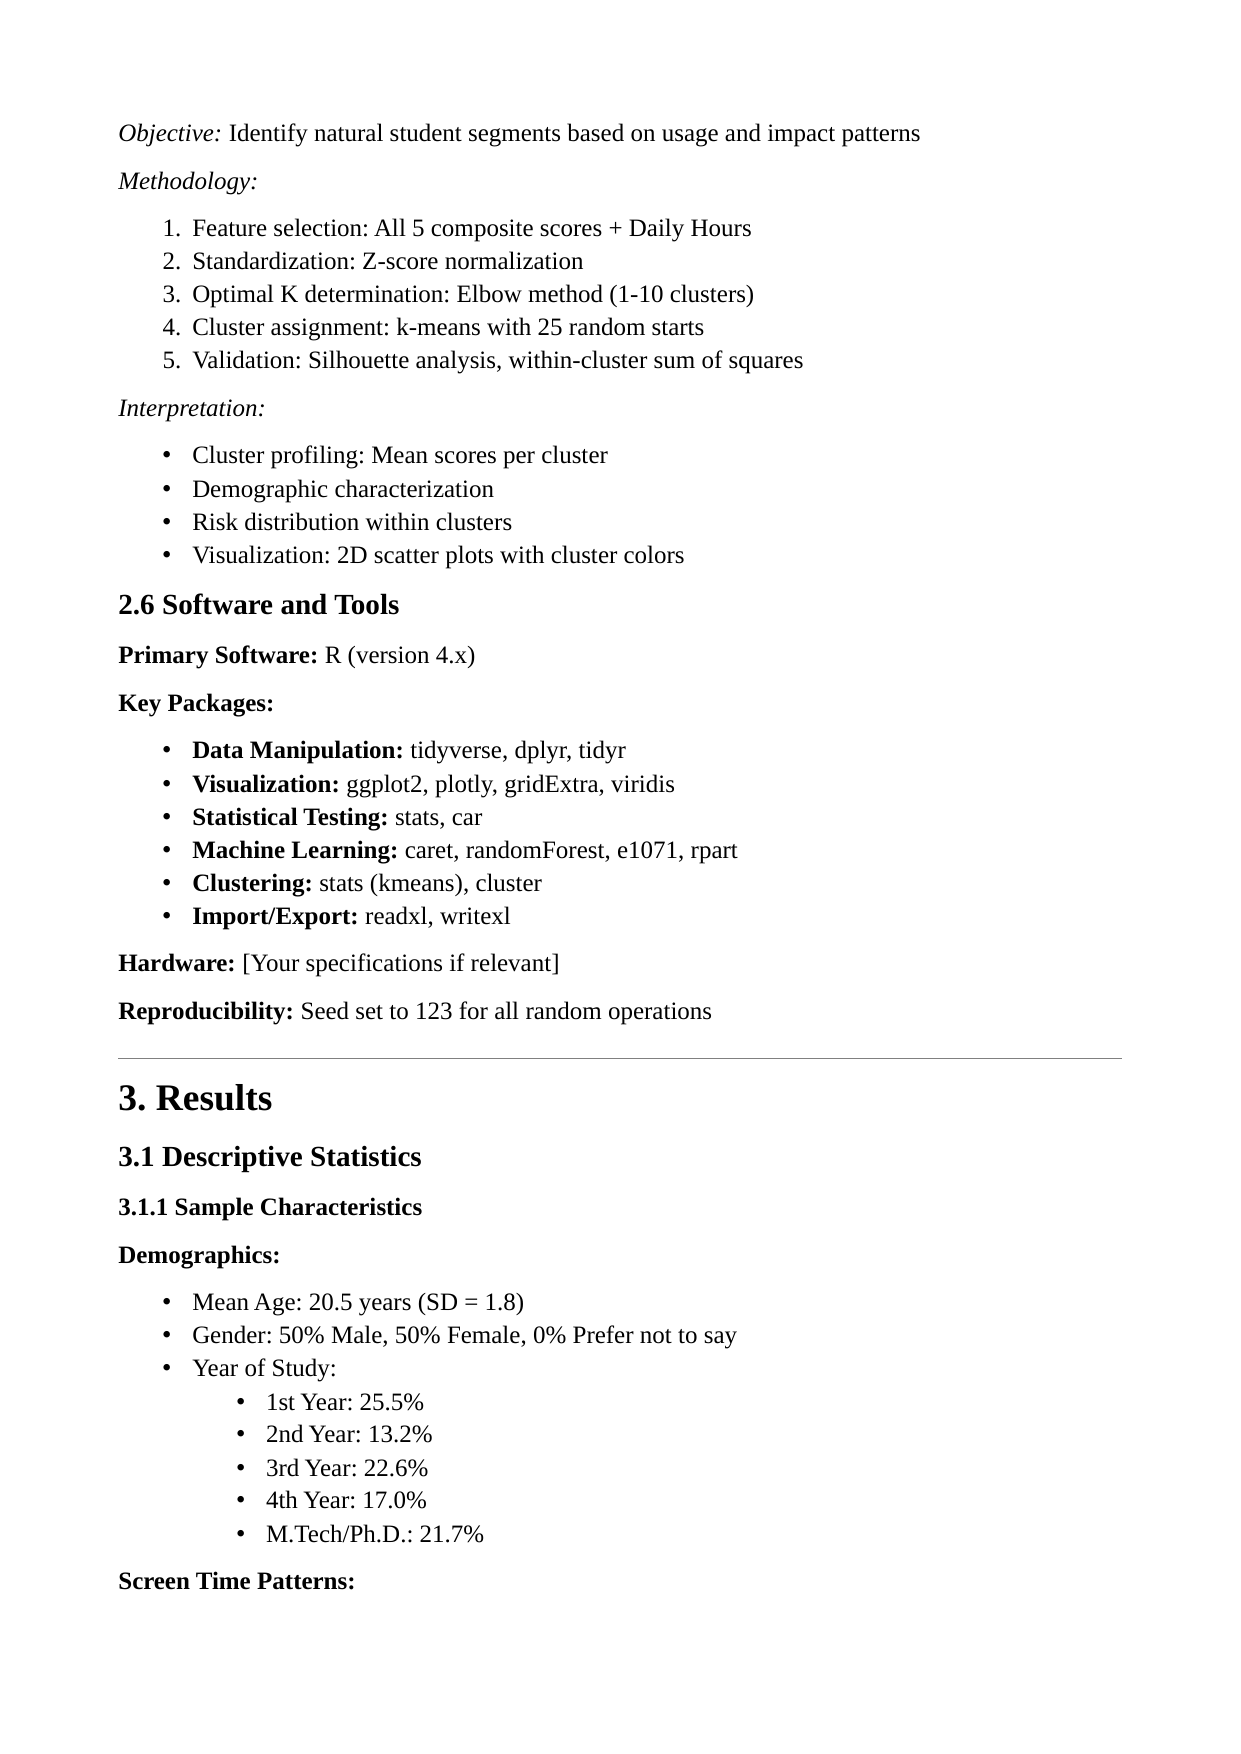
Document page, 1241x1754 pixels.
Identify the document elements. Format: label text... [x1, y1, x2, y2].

text Interpretation: [118, 393, 1122, 422]
list 4th Year: 17.0% [236, 1486, 1122, 1514]
list Optimal K determination: Elbow method (1-10 clusters) [162, 279, 1122, 308]
list Validation: Silhouette analysis, within-cluster sum of squares [162, 345, 1122, 374]
text Screen Time Patterns: [118, 1566, 1122, 1595]
list Cluster assignment: k-means with 25 random starts [162, 312, 1122, 341]
list Feature selection: All 5 composite scores + Daily Hours [162, 213, 1122, 242]
list Data Manipulation: tidyverse, dplyr, tidyr [162, 736, 1122, 764]
list Visualization: 2D scatter plots with cluster colors [162, 540, 1122, 568]
list M.Tech/Ph.D.: 21.7% [236, 1519, 1122, 1547]
text Primary Software: R (version 4.x) [118, 640, 1122, 669]
list Risk distribution within clusters [162, 507, 1122, 535]
list Visualization: ggplot2, plotly, gridExtra, viridis [162, 769, 1122, 797]
text Reproducibility: Seed set to 123 for all random operations [118, 996, 1122, 1025]
list Mean Age: 20.5 years (SD = 1.8) [162, 1287, 1122, 1316]
subtitle 3.1.1 Sample Characteristics [118, 1192, 1122, 1221]
list Import/Export: readxl, writexl [162, 901, 1122, 929]
list Clustering: stats (kmeans), cluster [162, 868, 1122, 896]
text Key Packages: [118, 688, 1122, 717]
list Statistical Testing: stats, car [162, 802, 1122, 830]
list Year of Study: [162, 1353, 1122, 1382]
text Objective: Identify natural student segments based on usage and impact patterns [118, 118, 1122, 147]
subtitle 3.1 Descriptive Statistics [118, 1139, 1122, 1173]
text Methodology: [118, 166, 1122, 194]
list 1st Year: 25.5% [236, 1387, 1122, 1415]
subtitle 3. Results [118, 1075, 1122, 1118]
list 2nd Year: 13.2% [236, 1419, 1122, 1448]
list Cluster profiling: Mean scores per cluster [162, 441, 1122, 469]
subtitle 2.6 Software and Tools [118, 587, 1122, 621]
list Standardization: Z-score normalization [162, 246, 1122, 275]
list Demographic characterization [162, 474, 1122, 502]
text Hardware: [Your specifications if relevant] [118, 948, 1122, 977]
list 3rd Year: 22.6% [236, 1453, 1122, 1481]
list Gender: 50% Male, 50% Female, 0% Prefer not to say [162, 1321, 1122, 1349]
text Demographics: [118, 1240, 1122, 1269]
list Machine Learning: caret, randomForest, e1071, rpart [162, 835, 1122, 863]
